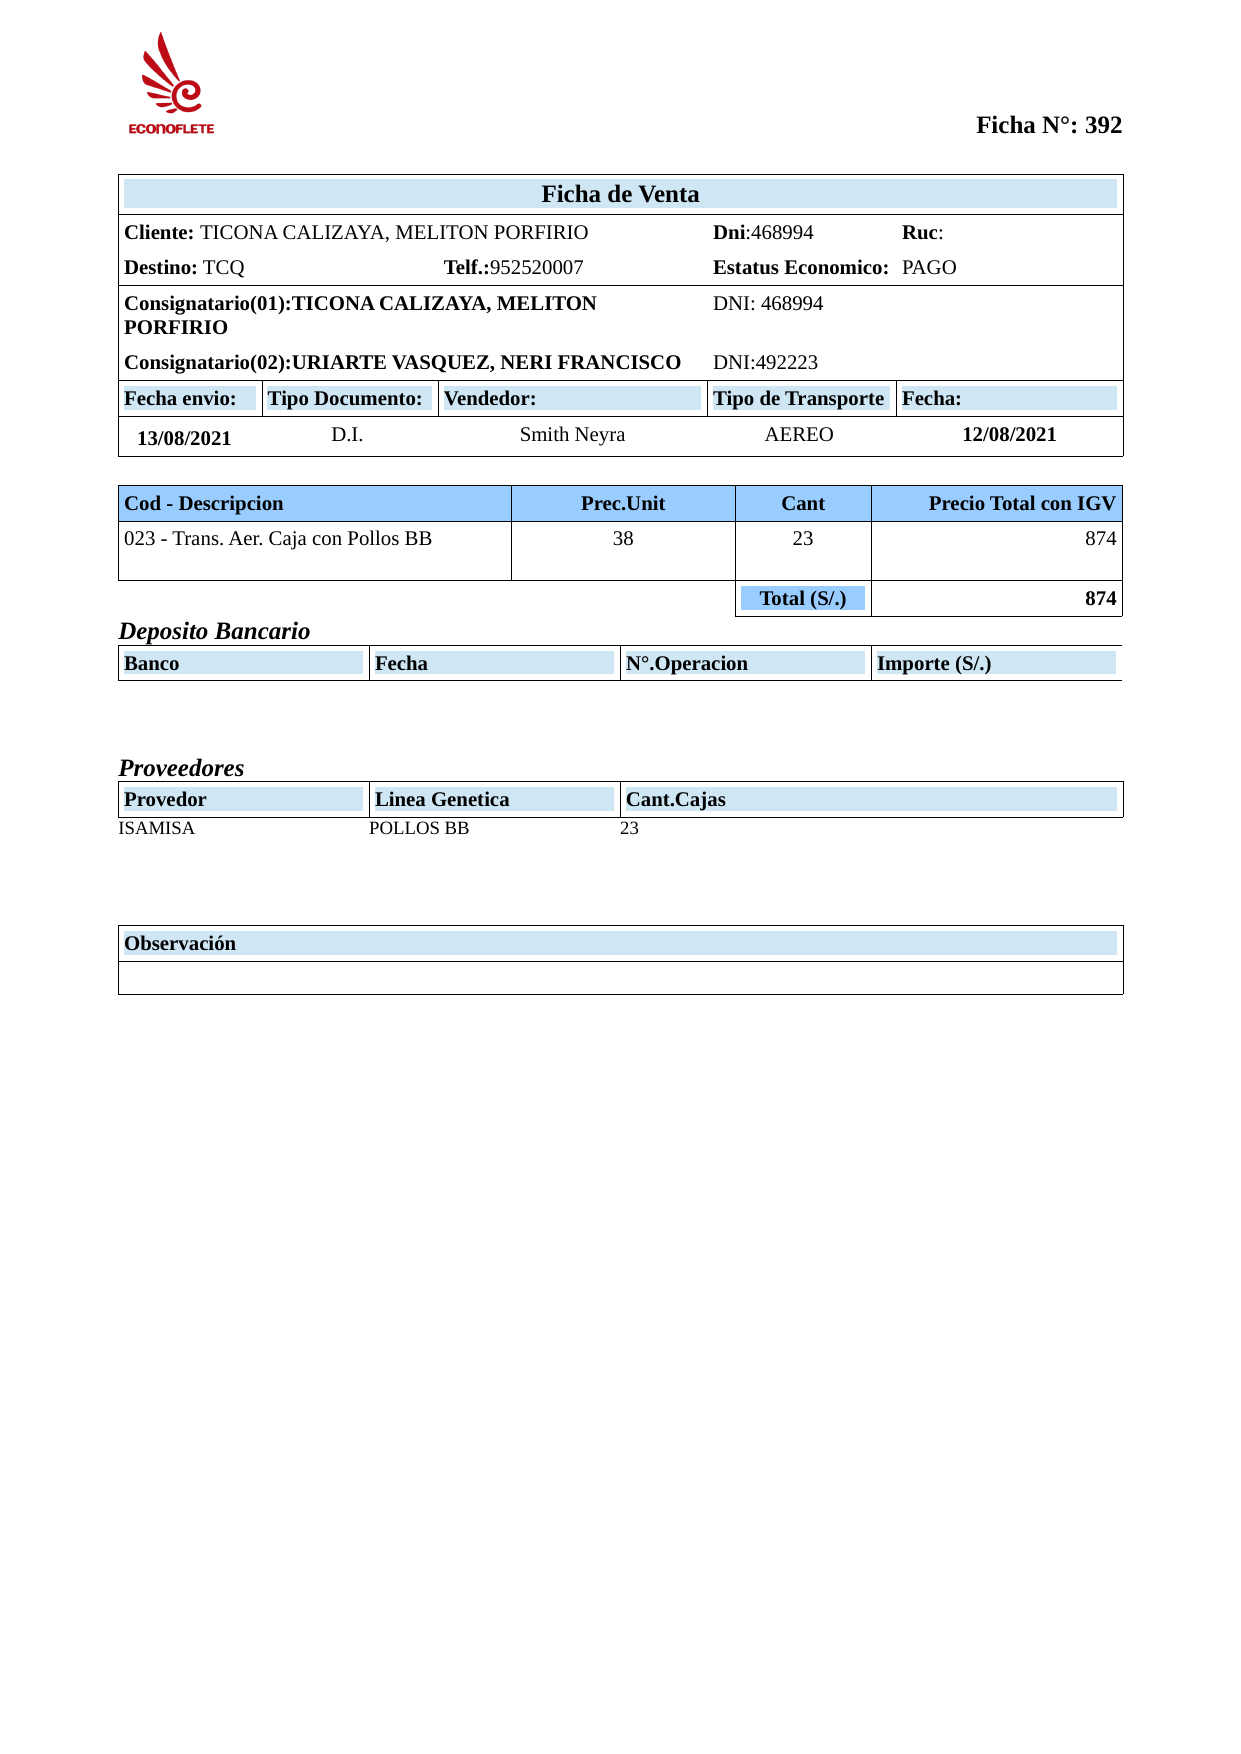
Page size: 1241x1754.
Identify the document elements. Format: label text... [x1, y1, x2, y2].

table_cell [369, 729, 620, 753]
table_cell Total (S/.) [736, 581, 871, 616]
table_cell [369, 903, 620, 925]
table_cell Smith Neyra [438, 417, 707, 456]
table_cell [118, 681, 369, 704]
table_cell [620, 729, 871, 753]
table_cell 23 [620, 818, 1123, 839]
table_cell [871, 729, 1122, 753]
table_cell [118, 839, 369, 860]
table_header Provedor [119, 782, 369, 817]
table_cell [620, 882, 1123, 903]
table_cell [511, 581, 735, 616]
table_cell [118, 729, 369, 753]
table_cell Dni:468994 [707, 215, 896, 249]
table_cell [118, 882, 369, 903]
table_cell [119, 962, 1123, 994]
text Proveedores [118, 753, 1122, 781]
table_cell 23 [736, 522, 871, 580]
table_cell [871, 705, 1122, 728]
table_header Cod - Descripcion [119, 486, 511, 521]
table_header Fecha [370, 646, 620, 680]
table_cell Cliente: TICONA CALIZAYA, MELITON PORFIRIO [119, 215, 707, 249]
picture [118, 31, 225, 134]
table_cell Tipo de Transporte [708, 381, 896, 416]
table_cell Destino: TCQ [119, 249, 438, 285]
table_header Linea Genetica [370, 782, 620, 817]
table_cell POLLOS BB [369, 818, 620, 839]
table_header Banco [119, 646, 369, 680]
table_cell ISAMISA [118, 818, 369, 839]
table_cell [369, 882, 620, 903]
table_cell [620, 681, 871, 704]
table_header N°.Operacion [621, 646, 871, 680]
table_cell D.I. [262, 417, 438, 456]
table_cell Consignatario(01):TICONA CALIZAYA, MELITON PORFIRIO [119, 286, 707, 344]
table_cell 874 [872, 581, 1122, 616]
table_cell [369, 681, 620, 704]
table_cell [118, 860, 369, 882]
table_cell 13/08/2021 [119, 417, 262, 456]
table_header Precio Total con IGV [872, 486, 1122, 521]
table_cell [118, 581, 511, 616]
table_cell DNI: 468994 [707, 286, 1123, 344]
table_cell Consignatario(02):URIARTE VASQUEZ, NERI FRANCISCO [119, 345, 707, 380]
table_cell Fecha envio: [119, 381, 262, 416]
table_cell [369, 860, 620, 882]
table_cell Estatus Economico: [707, 249, 896, 285]
table_header Cant [736, 486, 871, 521]
table_header Ficha de Venta [119, 175, 1123, 214]
table_cell DNI:492223 [707, 345, 1123, 380]
table_header Importe (S/.) [872, 646, 1122, 680]
table_cell [620, 903, 1123, 925]
table_cell Fecha: [897, 381, 1123, 416]
table_cell 38 [512, 522, 735, 580]
table_cell [118, 903, 369, 925]
table_cell Ruc: [896, 215, 1123, 249]
table_cell [620, 860, 1123, 882]
table_cell [871, 681, 1122, 704]
text Deposito Bancario [118, 616, 1122, 645]
table_header Prec.Unit [512, 486, 735, 521]
table_cell Tipo Documento: [263, 381, 438, 416]
table_cell Telf.:952520007 [438, 249, 707, 285]
table_cell [369, 839, 620, 860]
table_cell PAGO [896, 249, 1123, 285]
table_header Cant.Cajas [621, 782, 1123, 817]
table_header Observación [119, 926, 1123, 961]
table_cell 874 [872, 522, 1122, 580]
table_cell 12/08/2021 [896, 417, 1123, 456]
table_cell [620, 839, 1123, 860]
table_cell [620, 705, 871, 728]
table_cell 023 - Trans. Aer. Caja con Pollos BB [119, 522, 511, 580]
table_cell [118, 705, 369, 728]
table_cell AEREO [707, 417, 896, 456]
table_cell [369, 705, 620, 728]
table_cell Vendedor: [439, 381, 707, 416]
